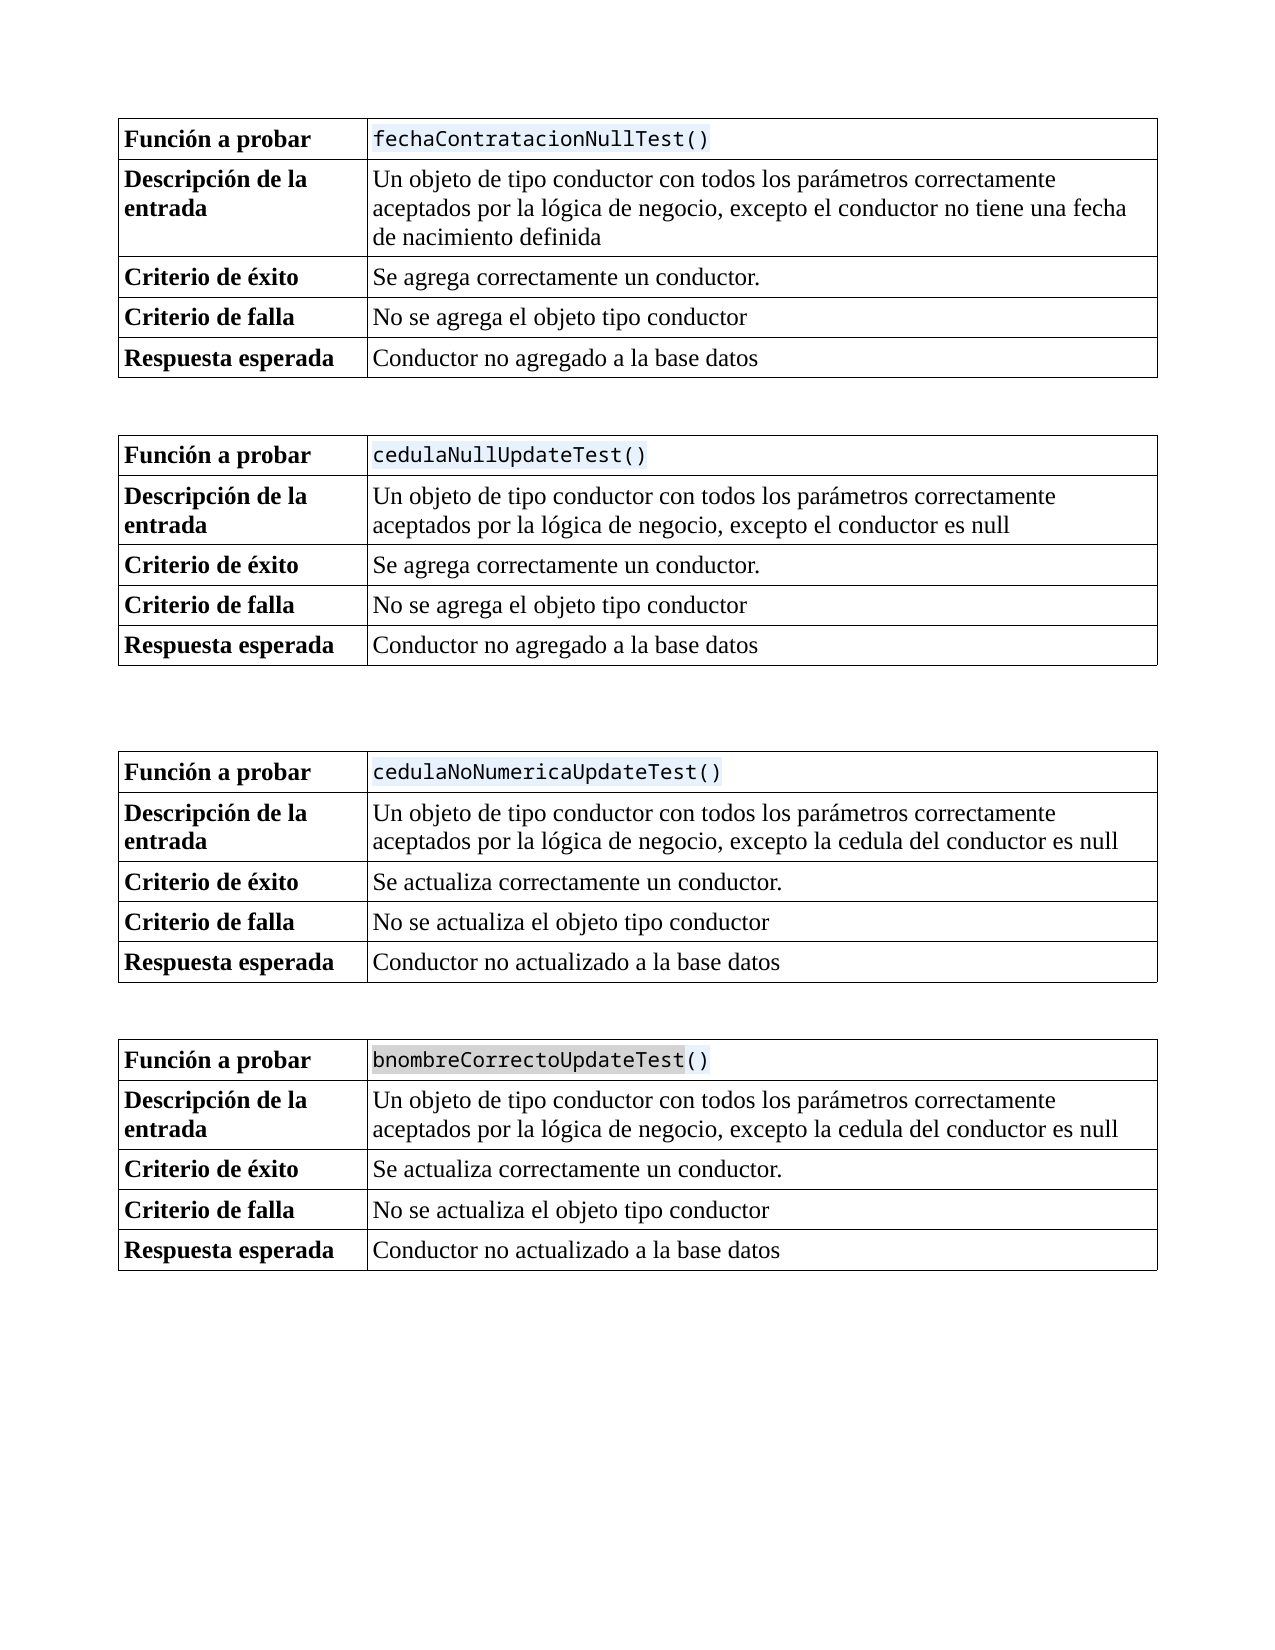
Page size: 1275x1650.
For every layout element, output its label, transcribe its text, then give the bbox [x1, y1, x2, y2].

table_cell Conductor no actualizado a la base datos [368, 942, 1157, 982]
table_cell Criterio de éxito [119, 545, 367, 584]
table_cell No se agrega el objeto tipo conductor [368, 298, 1157, 337]
table_header bnombreCorrectoUpdateTest() [368, 1040, 1157, 1080]
table_cell Un objeto de tipo conductor con todos los parámetros correctamente aceptados por la lógica de negocio, excepto el conductor no tiene una fecha de nacimiento definida [368, 160, 1157, 256]
table_cell Respuesta esperada [119, 338, 367, 377]
table_cell Criterio de éxito [119, 862, 367, 901]
table_cell No se actualiza el objeto tipo conductor [368, 1190, 1157, 1229]
table_cell Respuesta esperada [119, 626, 367, 665]
table_cell Criterio de falla [119, 298, 367, 337]
table_cell Respuesta esperada [119, 1230, 367, 1270]
table_cell Criterio de éxito [119, 257, 367, 297]
table_header Función a probar [119, 119, 367, 158]
table_cell Conductor no agregado a la base datos [368, 338, 1157, 377]
table_cell No se agrega el objeto tipo conductor [368, 586, 1157, 625]
table_header cedulaNullUpdateTest() [368, 436, 1157, 475]
table_cell Criterio de falla [119, 1190, 367, 1229]
table_cell Criterio de falla [119, 902, 367, 941]
table_cell Descripción de la entrada [119, 1081, 367, 1149]
table_cell Criterio de éxito [119, 1150, 367, 1189]
table_header fechaContratacionNullTest() [368, 119, 1157, 158]
table_cell Descripción de la entrada [119, 160, 367, 256]
table_cell Respuesta esperada [119, 942, 367, 982]
table_cell Se actualiza correctamente un conductor. [368, 862, 1157, 901]
table_header Función a probar [119, 752, 367, 792]
table_cell Descripción de la entrada [119, 476, 367, 544]
table_cell Descripción de la entrada [119, 793, 367, 861]
table_cell Se agrega correctamente un conductor. [368, 545, 1157, 584]
table_cell Un objeto de tipo conductor con todos los parámetros correctamente aceptados por la lógica de negocio, excepto la cedula del conductor es null [368, 1081, 1157, 1149]
table_cell No se actualiza el objeto tipo conductor [368, 902, 1157, 941]
table_header Función a probar [119, 436, 367, 475]
table_cell Conductor no agregado a la base datos [368, 626, 1157, 665]
table_cell Se actualiza correctamente un conductor. [368, 1150, 1157, 1189]
table_header cedulaNoNumericaUpdateTest() [368, 752, 1157, 792]
table_cell Se agrega correctamente un conductor. [368, 257, 1157, 297]
table_cell Conductor no actualizado a la base datos [368, 1230, 1157, 1270]
table_header Función a probar [119, 1040, 367, 1080]
table_cell Criterio de falla [119, 586, 367, 625]
table_cell Un objeto de tipo conductor con todos los parámetros correctamente aceptados por la lógica de negocio, excepto la cedula del conductor es null [368, 793, 1157, 861]
table_cell Un objeto de tipo conductor con todos los parámetros correctamente aceptados por la lógica de negocio, excepto el conductor es null [368, 476, 1157, 544]
